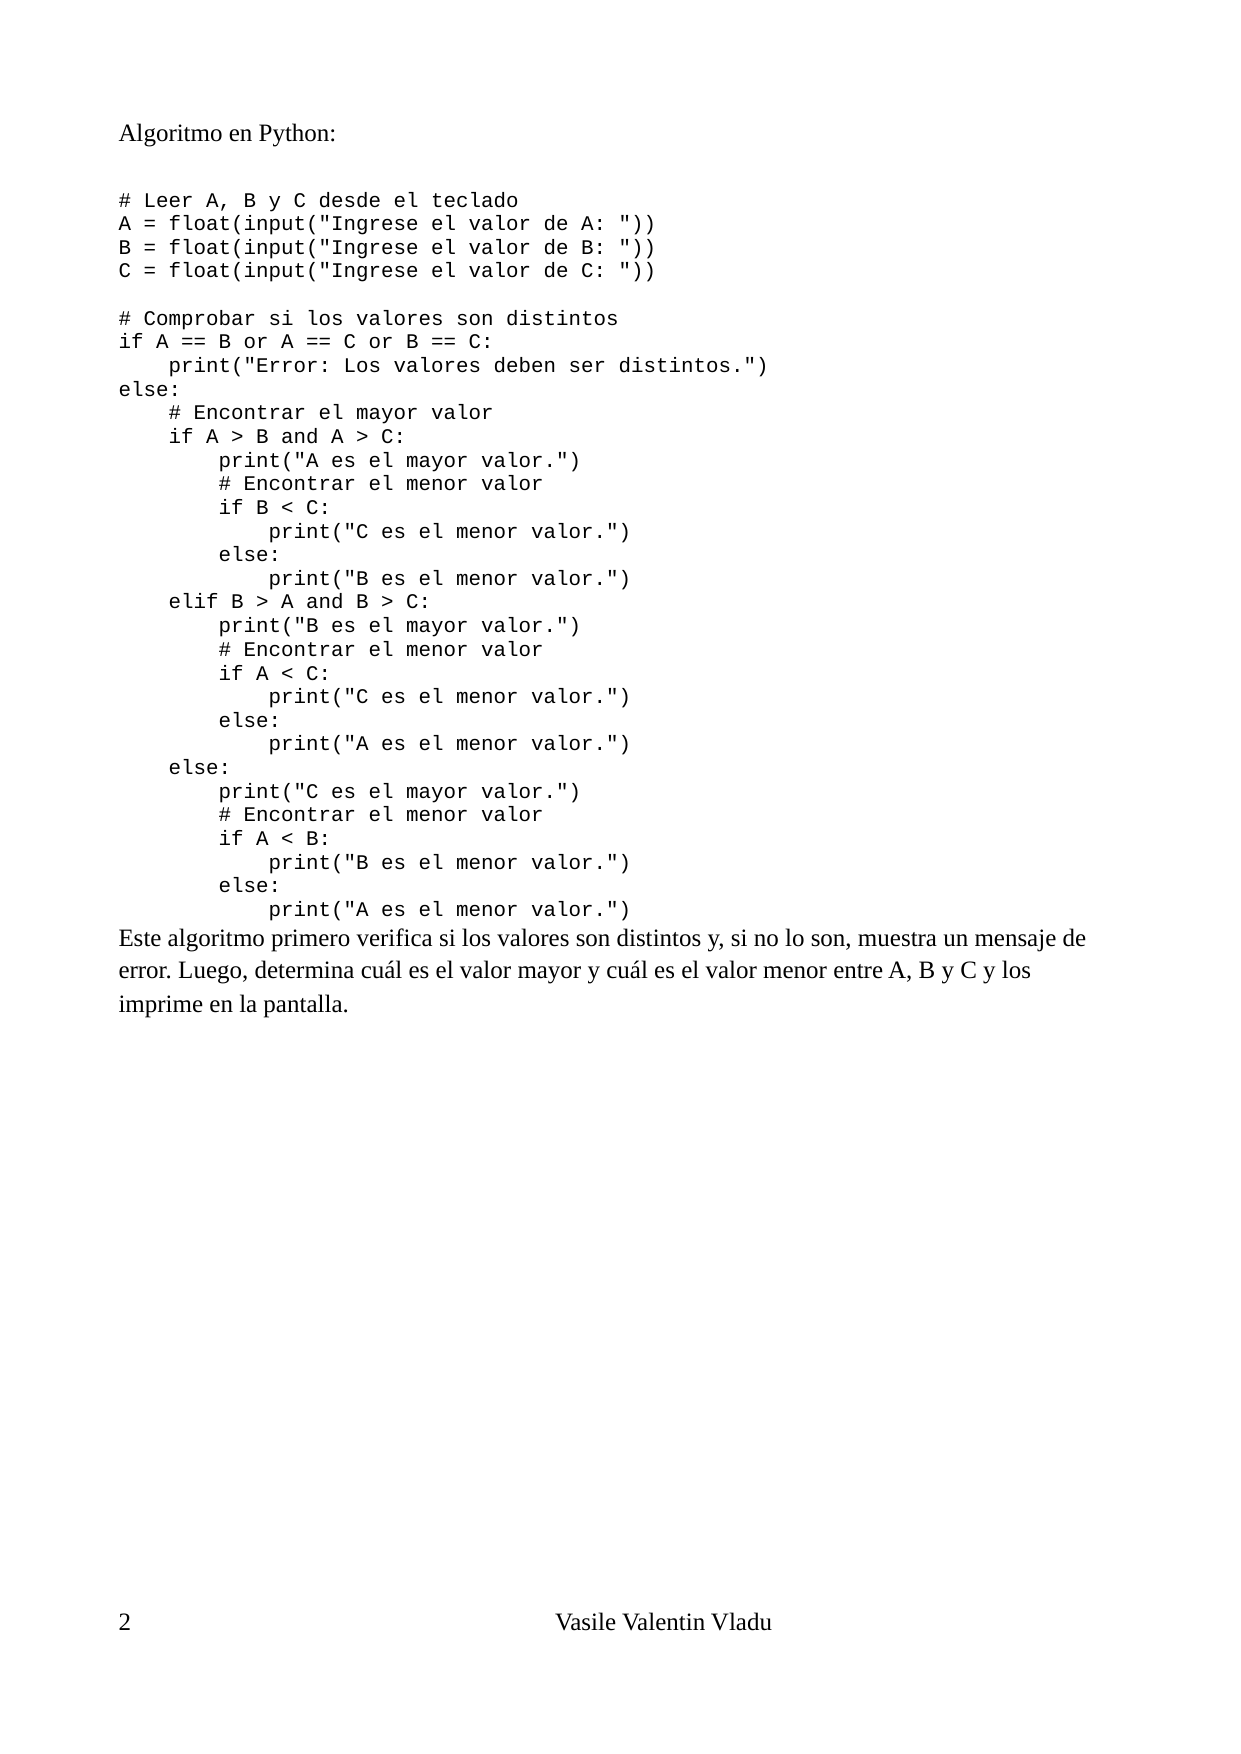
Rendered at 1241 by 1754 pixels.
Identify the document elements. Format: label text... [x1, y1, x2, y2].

text elif B > A and B > C: [118, 592, 1122, 615]
text else: [118, 379, 1122, 402]
text print("C es el menor valor.") [118, 686, 1122, 710]
text print("A es el mayor valor.") [118, 450, 1122, 473]
text print("B es el mayor valor.") [118, 615, 1122, 639]
text print("C es el menor valor.") [118, 521, 1122, 544]
text # Encontrar el menor valor [118, 804, 1122, 828]
text if A < C: [118, 662, 1122, 686]
text print("A es el menor valor.") [118, 899, 1122, 923]
text B = float(input("Ingrese el valor de B: ")) [118, 237, 1122, 261]
text # Leer A, B y C desde el teclado [118, 189, 1122, 213]
text # Comprobar si los valores son distintos [118, 308, 1122, 331]
text print("Error: Los valores deben ser distintos.") [118, 355, 1122, 379]
text if A == B or A == C or B == C: [118, 331, 1122, 355]
text print("B es el menor valor.") [118, 852, 1122, 875]
text else: [118, 710, 1122, 733]
text print("A es el menor valor.") [118, 733, 1122, 757]
text if B < C: [118, 497, 1122, 521]
text else: [118, 757, 1122, 781]
text # Encontrar el menor valor [118, 473, 1122, 497]
text # Encontrar el mayor valor [118, 402, 1122, 426]
text print("B es el menor valor.") [118, 568, 1122, 592]
text else: [118, 544, 1122, 568]
text # Encontrar el menor valor [118, 639, 1122, 662]
text Este algoritmo primero verifica si los valores son distintos y, si no lo son, muestra un mensaje de error. Luego, determina cuál es el valor mayor y cuál es el valor menor entre A, B y C y los imprime en la pantalla. [118, 923, 1122, 1017]
text if A > B and A > C: [118, 426, 1122, 450]
text if A < B: [118, 828, 1122, 852]
text else: [118, 875, 1122, 899]
text A = float(input("Ingrese el valor de A: ")) [118, 213, 1122, 237]
text Algoritmo en Python: [118, 118, 1122, 147]
text print("C es el mayor valor.") [118, 781, 1122, 804]
text C = float(input("Ingrese el valor de C: ")) [118, 261, 1122, 284]
